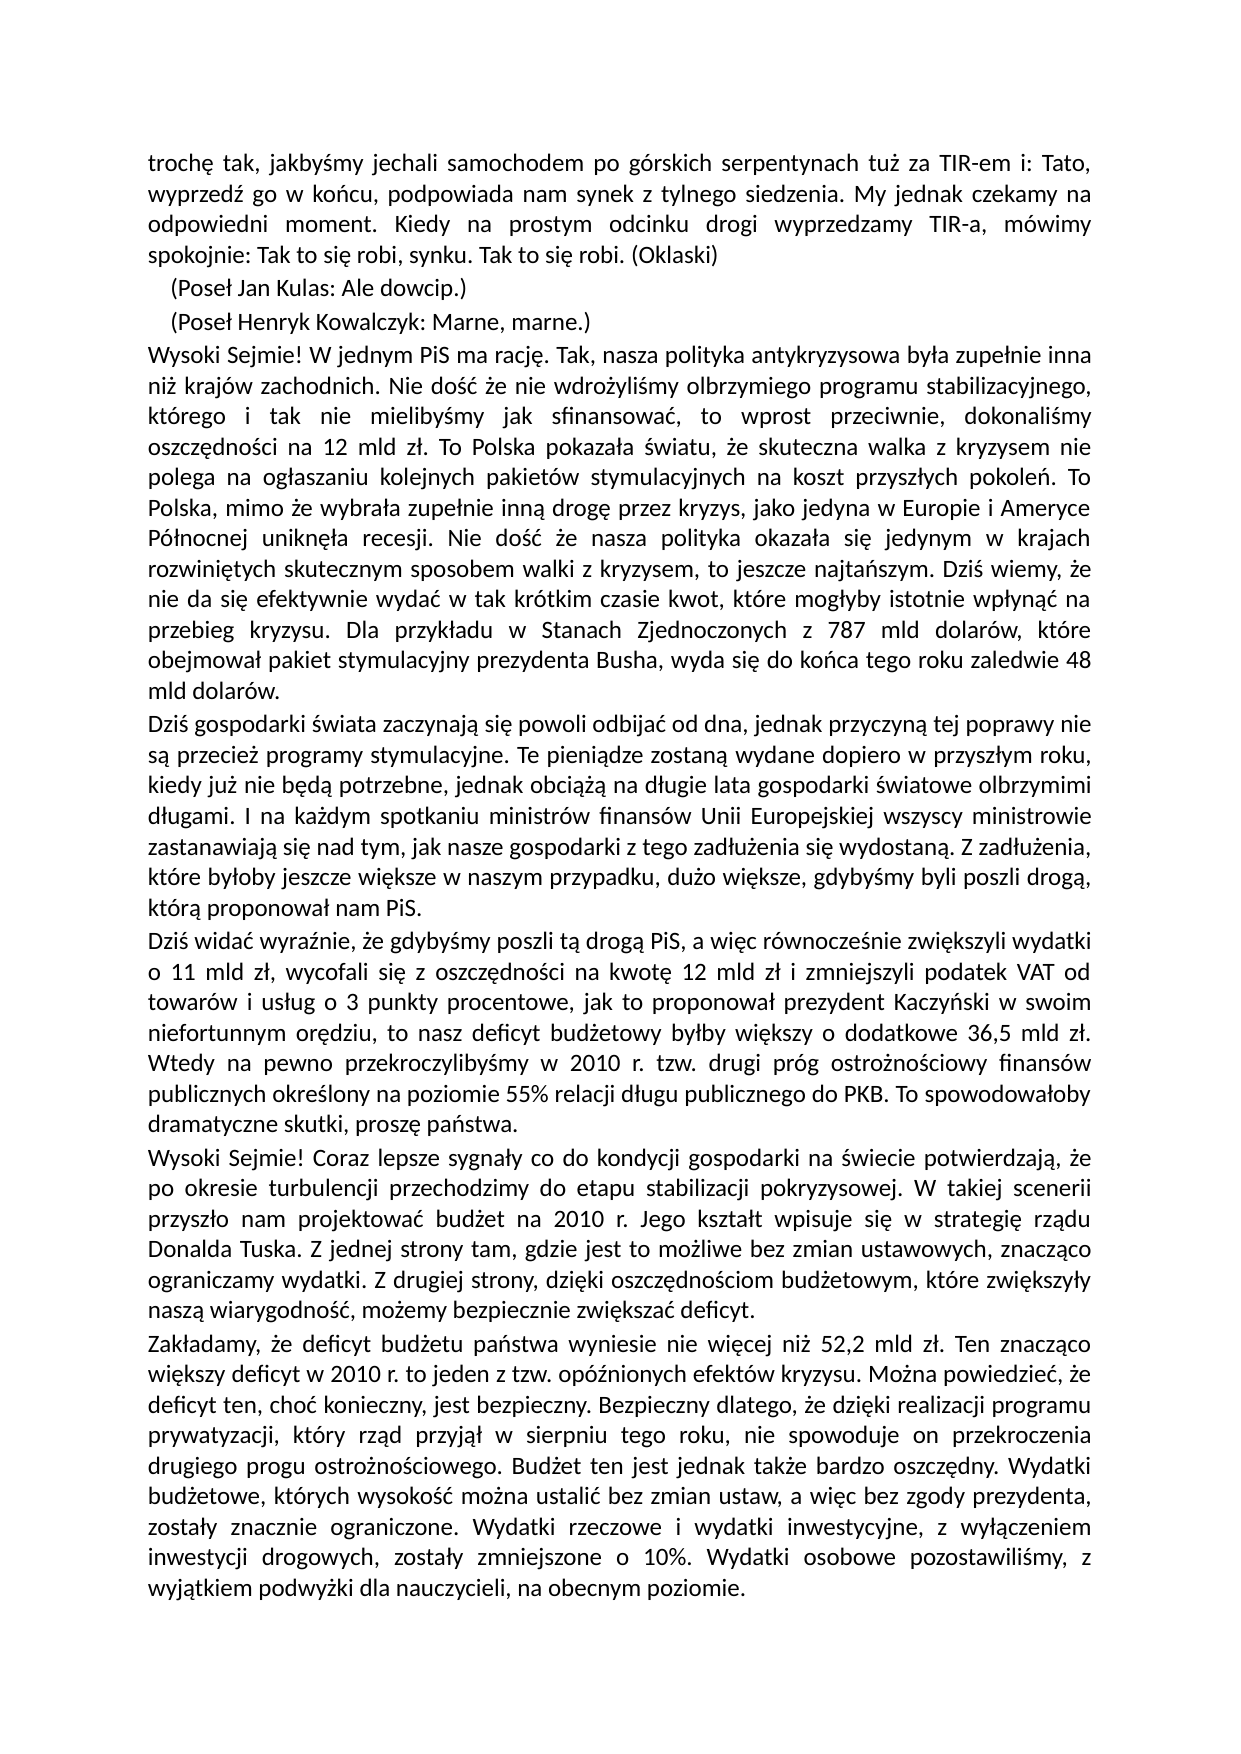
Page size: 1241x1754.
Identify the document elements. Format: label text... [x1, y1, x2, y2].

text (Poseł Jan Kulas: Ale dowcip.) [148, 273, 1093, 303]
text Dziś widać wyraźnie, że gdybyśmy poszli tą drogą PiS, a więc równocześnie zwiększyli wydatki o 11 mld zł, wycofali się z oszczędności na kwotę 12 mld zł i zmniejszyli podatek VAT od towarów i usług o 3 punkty procentowe, jak to proponował prezydent Kaczyński w swoim niefortunnym orędziu, to nasz deficyt budżetowy byłby większy o dodatkowe 36,5 mld zł. Wtedy na pewno przekroczylibyśmy w 2010 r. tzw. drugi próg ostrożnościowy finansów publicznych określony na poziomie 55% relacji długu publicznego do PKB. To spowodowałoby dramatyczne skutki, proszę państwa. [148, 925, 1093, 1139]
text Wysoki Sejmie! W jednym PiS ma rację. Tak, nasza polityka antykryzysowa była zupełnie inna niż krajów zachodnich. Nie dość że nie wdrożyliśmy olbrzymiego programu stabilizacyjnego, którego i tak nie mielibyśmy jak sfinansować, to wprost przeciwnie, dokonaliśmy oszczędności na 12 mld zł. To Polska pokazała światu, że skuteczna walka z kryzysem nie polega na ogłaszaniu kolejnych pakietów stymulacyjnych na koszt przyszłych pokoleń. To Polska, mimo że wybrała zupełnie inną drogę przez kryzys, jako jedyna w Europie i Ameryce Północnej uniknęła recesji. Nie dość że nasza polityka okazała się jedynym w krajach rozwiniętych skutecznym sposobem walki z kryzysem, to jeszcze najtańszym. Dziś wiemy, że nie da się efektywnie wydać w tak krótkim czasie kwot, które mogłyby istotnie wpłynąć na przebieg kryzysu. Dla przykładu w Stanach Zjednoczonych z 787 mld dolarów, które obejmował pakiet stymulacyjny prezydenta Busha, wyda się do końca tego roku zaledwie 48 mld dolarów. [148, 339, 1093, 706]
text Dziś gospodarki świata zaczynają się powoli odbijać od dna, jednak przyczyną tej poprawy nie są przecież programy stymulacyjne. Te pieniądze zostaną wydane dopiero w przyszłym roku, kiedy już nie będą potrzebne, jednak obciążą na długie lata gospodarki światowe olbrzymimi długami. I na każdym spotkaniu ministrów finansów Unii Europejskiej wszyscy ministrowie zastanawiają się nad tym, jak nasze gospodarki z tego zadłużenia się wydostaną. Z zadłużenia, które byłoby jeszcze większe w naszym przypadku, dużo większe, gdybyśmy byli poszli drogą, którą proponował nam PiS. [148, 709, 1093, 922]
text Wysoki Sejmie! Coraz lepsze sygnały co do kondycji gospodarki na świecie potwierdzają, że po okresie turbulencji przechodzimy do etapu stabilizacji pokryzysowej. W takiej scenerii przyszło nam projektować budżet na 2010 r. Jego kształt wpisuje się w strategię rządu Donalda Tuska. Z jednej strony tam, gdzie jest to możliwe bez zmian ustawowych, znacząco ograniczamy wydatki. Z drugiej strony, dzięki oszczędnościom budżetowym, które zwiększyły naszą wiarygodność, możemy bezpiecznie zwiększać deficyt. [148, 1142, 1093, 1325]
text Zakładamy, że deficyt budżetu państwa wyniesie nie więcej niż 52,2 mld zł. Ten znacząco większy deficyt w 2010 r. to jeden z tzw. opóźnionych efektów kryzysu. Można powiedzieć, że deficyt ten, choć konieczny, jest bezpieczny. Bezpieczny dlatego, że dzięki realizacji programu prywatyzacji, który rząd przyjął w sierpniu tego roku, nie spowoduje on przekroczenia drugiego progu ostrożnościowego. Budżet ten jest jednak także bardzo oszczędny. Wydatki budżetowe, których wysokość można ustalić bez zmian ustaw, a więc bez zgody prezydenta, zostały znacznie ograniczone. Wydatki rzeczowe i wydatki inwestycyjne, z wyłączeniem inwestycji drogowych, zostały zmniejszone o 10%. Wydatki osobowe pozostawiliśmy, z wyjątkiem podwyżki dla nauczycieli, na obecnym poziomie. [148, 1328, 1093, 1602]
text (Poseł Henryk Kowalczyk: Marne, marne.) [148, 306, 1093, 337]
text trochę tak, jakbyśmy jechali samochodem po górskich serpentynach tuż za TIR-em i: Tato, wyprzedź go w końcu, podpowiada nam synek z tylnego siedzenia. My jednak czekamy na odpowiedni moment. Kiedy na prostym odcinku drogi wyprzedzamy TIR-a, mówimy spokojnie: Tak to się robi, synku. Tak to się robi. (Oklaski) [148, 148, 1093, 270]
